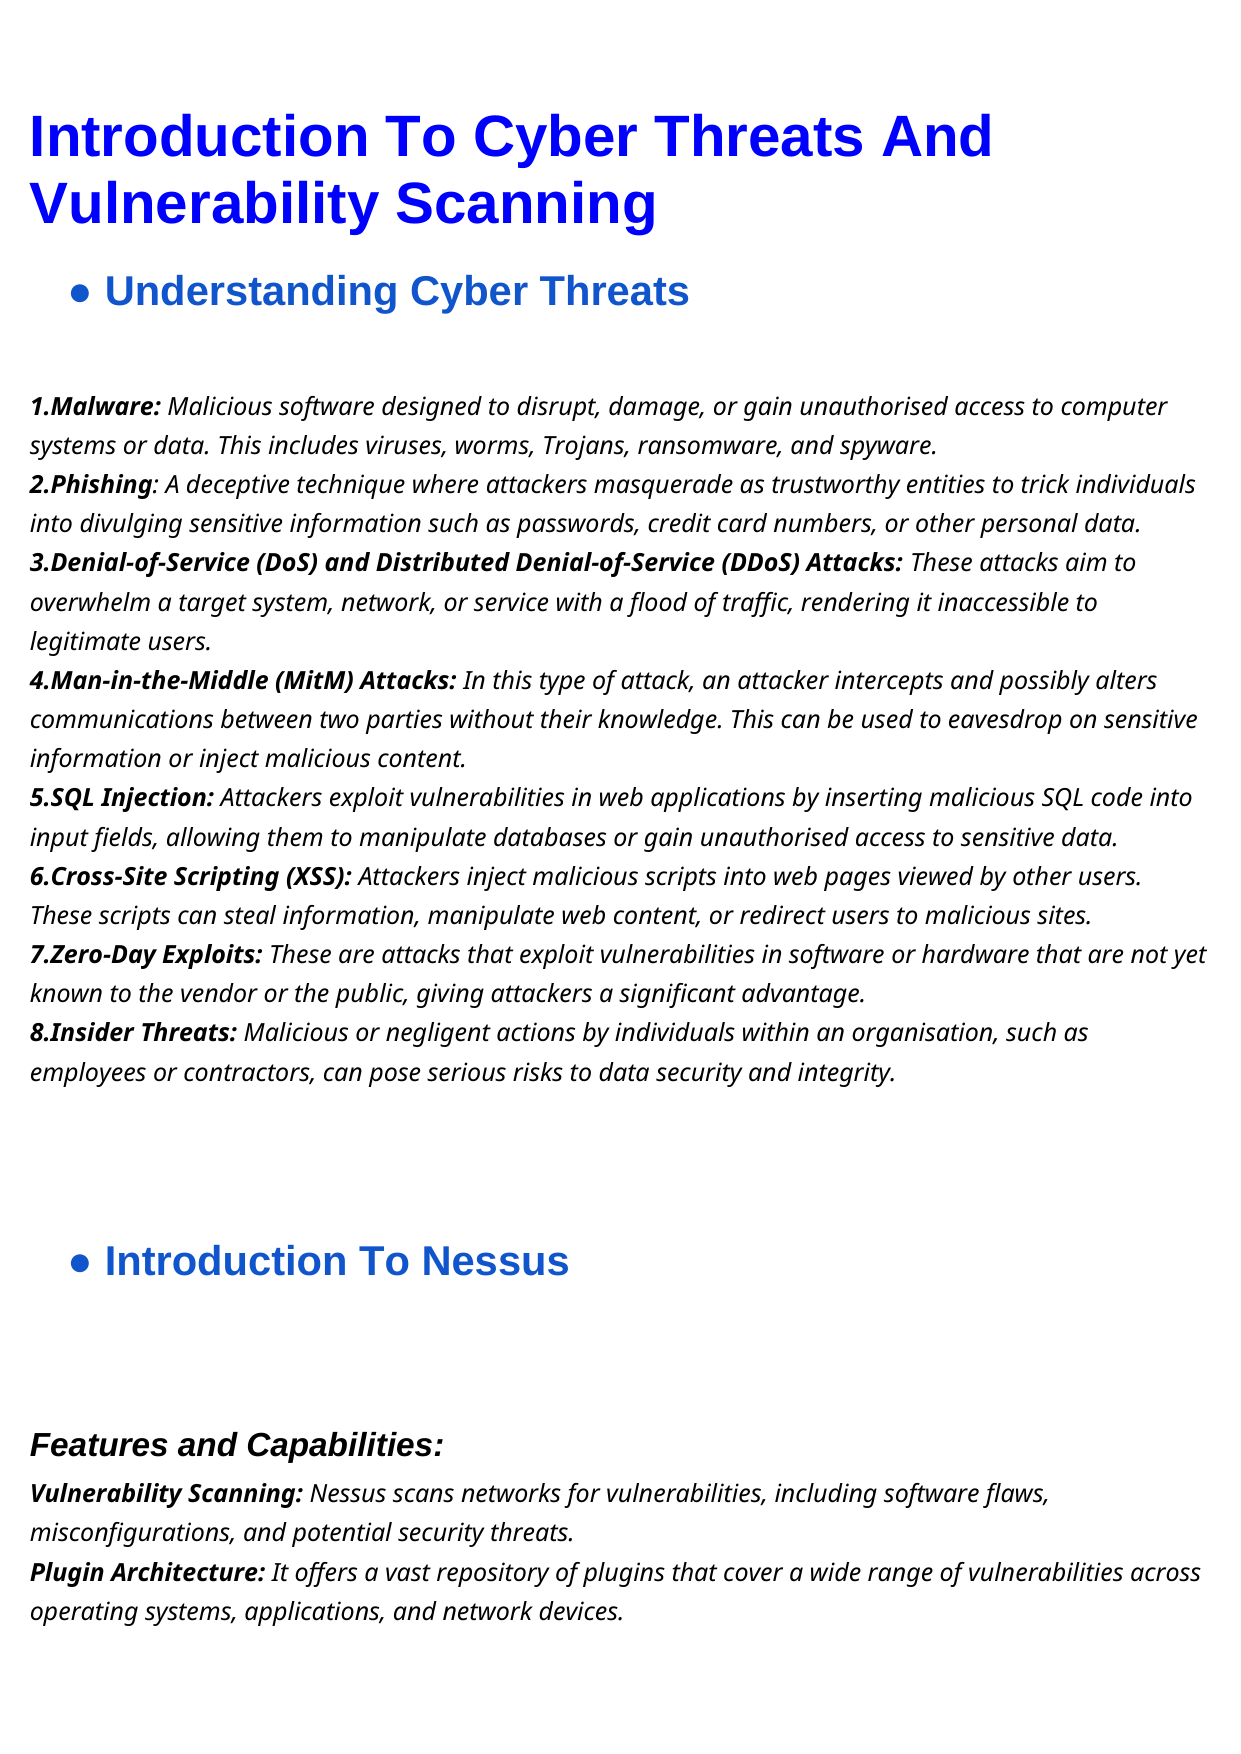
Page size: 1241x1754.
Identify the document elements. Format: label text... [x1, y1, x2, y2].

text 5.SQL Injection: Attackers exploit vulnerabilities in web applications by inserting malicious SQL code into input fields, allowing them to manipulate databases or gain unauthorised access to sensitive data. [29, 780, 1211, 853]
text Plugin Architecture: It offers a vast repository of plugins that cover a wide range of vulnerabilities across operating systems, applications, and network devices. [29, 1554, 1211, 1627]
text Vulnerability Scanning: Nessus scans networks for vulnerabilities, including software flaws, misconfigurations, and potential security threats. [29, 1476, 1211, 1549]
text 1.Malware: Malicious software designed to disrupt, damage, or gain unauthorised access to computer systems or data. This includes viruses, worms, Trojans, ransomware, and spyware. [29, 388, 1211, 462]
subtitle Understanding Cyber Threats [67, 267, 1211, 315]
subtitle Introduction To Nessus [67, 1236, 1211, 1284]
text 7.Zero-Day Exploits: These are attacks that exploit vulnerabilities in software or hardware that are not yet known to the vendor or the public, giving attackers a significant advantage. [29, 937, 1211, 1010]
text 2.Phishing: A deceptive technique where attackers masquerade as trustworthy entities to trick individuals into divulging sensitive information such as passwords, credit card numbers, or other personal data. [29, 467, 1211, 540]
text 4.Man-in-the-Middle (MitM) Attacks: In this type of attack, an attacker intercepts and possibly alters communications between two parties without their knowledge. This can be used to eavesdrop on sensitive information or inject malicious content. [29, 662, 1211, 775]
subtitle Features and Capabilities: [29, 1425, 1211, 1463]
text 3.Denial-of-Service (DoS) and Distributed Denial-of-Service (DDoS) Attacks: These attacks aim to overwhelm a target system, network, or service with a flood of traffic, rendering it inaccessible to legitimate users. [29, 545, 1211, 657]
text 8.Insider Threats: Malicious or negligent actions by individuals within an organisation, such as employees or contractors, can pose serious risks to data security and integrity. [29, 1015, 1211, 1088]
title Introduction To Cyber Threats And Vulnerability Scanning [29, 101, 1211, 236]
text 6.Cross-Site Scripting (XSS): Attackers inject malicious scripts into web pages viewed by other users. These scripts can steal information, manipulate web content, or redirect users to malicious sites. [29, 858, 1211, 932]
